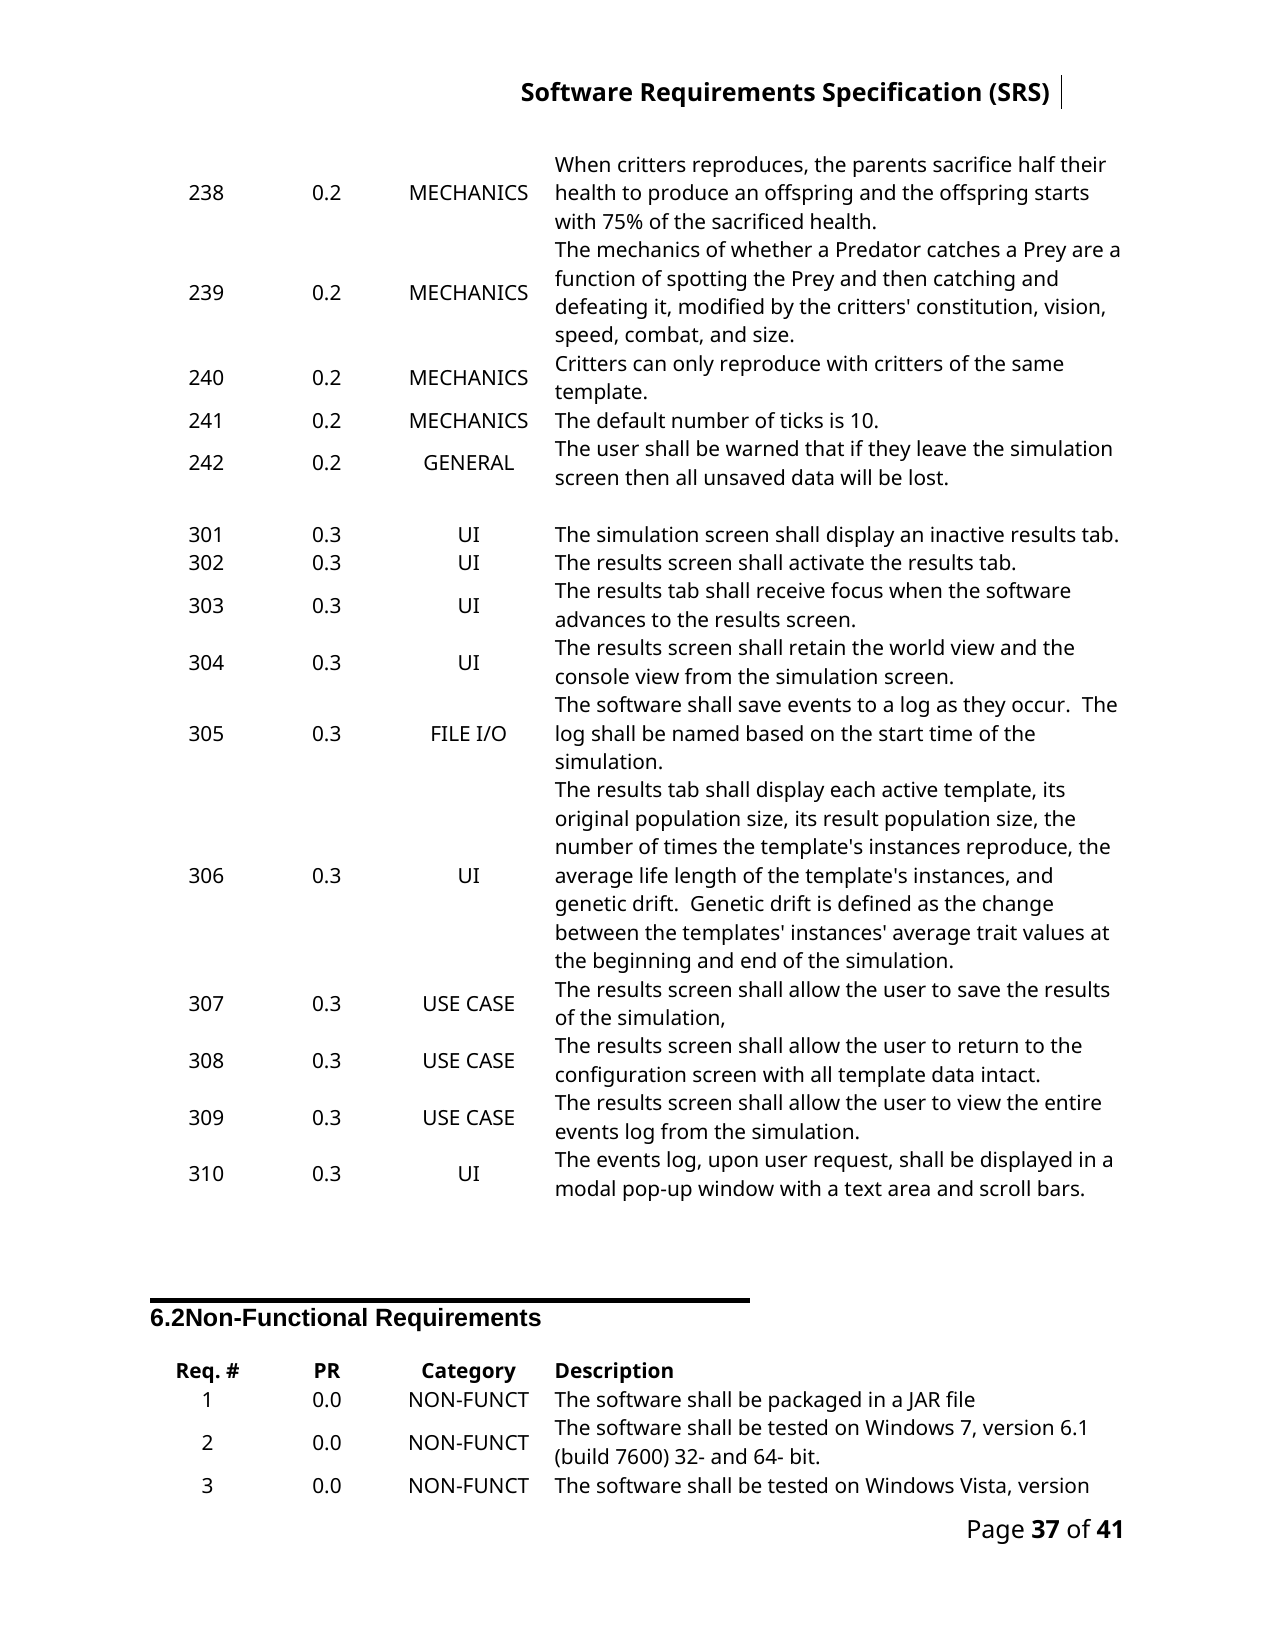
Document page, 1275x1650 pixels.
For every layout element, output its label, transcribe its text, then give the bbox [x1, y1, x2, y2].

table_cell The simulation screen shall display an inactive results tab. [551, 520, 1127, 548]
table_cell USE CASE [386, 1032, 551, 1088]
table_cell The results screen shall retain the world view and the console view from the simulation screen. [551, 634, 1127, 690]
table_cell 302 [145, 548, 267, 577]
table_cell 0.3 [267, 690, 386, 776]
table_cell 301 [145, 520, 267, 548]
table_cell NON-FUNCT [386, 1414, 551, 1470]
table_cell The user shall be warned that if they leave the simulation screen then all unsaved data will be lost. [551, 434, 1127, 491]
table_cell MECHANICS [386, 406, 551, 434]
table_cell [551, 491, 1127, 520]
table_cell The results screen shall allow the user to view the entire events log from the simulation. [551, 1089, 1127, 1145]
table_cell 2 [147, 1414, 268, 1470]
table_cell NON-FUNCT [386, 1385, 551, 1413]
table_cell 242 [145, 434, 267, 491]
table_cell 0.0 [268, 1470, 386, 1500]
table_cell The software shall save events to a log as they occur. The log shall be named based on the start time of the simulation. [551, 690, 1127, 776]
table_cell 0.3 [267, 776, 386, 975]
table_cell The results screen shall activate the results tab. [551, 548, 1127, 577]
table_cell UI [386, 520, 551, 548]
table_cell 0.0 [268, 1414, 386, 1470]
table_cell 306 [145, 776, 267, 975]
table_cell [267, 491, 386, 520]
table_cell 0.2 [267, 434, 386, 491]
table_cell 0.3 [267, 975, 386, 1032]
table_header Description [551, 1357, 1127, 1385]
table_cell The results tab shall receive focus when the software advances to the results screen. [551, 577, 1127, 633]
table_cell 307 [145, 975, 267, 1032]
table_cell The mechanics of whether a Predator catches a Prey are a function of spotting the Prey and then catching and defeating it, modified by the critters' constitution, vision, speed, combat, and size. [551, 235, 1127, 349]
table_cell 238 [145, 150, 267, 235]
table_cell MECHANICS [386, 349, 551, 406]
table_cell 0.3 [267, 1145, 386, 1202]
table_cell When critters reproduces, the parents sacrifice half their health to produce an offspring and the offspring starts with 75% of the sacrificed health. [551, 150, 1127, 235]
table_cell The results tab shall display each active template, its original population size, its result population size, the number of times the template's instances reproduce, the average life length of the template's instances, and genetic drift. Genetic drift is defined as the change between the templates' instances' average trait values at the beginning and end of the simulation. [551, 776, 1127, 975]
table_cell The default number of ticks is 10. [551, 406, 1127, 434]
table_cell 0.2 [267, 235, 386, 349]
table_cell 0.3 [267, 548, 386, 577]
table_cell [145, 491, 267, 520]
table_cell 0.3 [267, 577, 386, 633]
table_cell UI [386, 548, 551, 577]
table_cell 0.2 [267, 406, 386, 434]
table_cell 0.3 [267, 520, 386, 548]
table_cell USE CASE [386, 975, 551, 1032]
table_cell 0.2 [267, 150, 386, 235]
table_cell 0.2 [267, 349, 386, 406]
table_cell MECHANICS [386, 235, 551, 349]
table_cell 308 [145, 1032, 267, 1088]
subtitle Non-Functional Requirements [150, 1303, 750, 1332]
table_cell The results screen shall allow the user to return to the configuration screen with all template data intact. [551, 1032, 1127, 1088]
table_cell UI [386, 577, 551, 633]
table_header PR [268, 1357, 386, 1385]
table_cell 304 [145, 634, 267, 690]
table_cell 0.3 [267, 1032, 386, 1088]
table_cell 310 [145, 1145, 267, 1202]
table_cell FILE I/O [386, 690, 551, 776]
table_cell UI [386, 776, 551, 975]
table_header Req. # [147, 1357, 268, 1385]
table_cell The software shall be packaged in a JAR file [551, 1385, 1127, 1413]
table_cell 240 [145, 349, 267, 406]
table_cell 1 [147, 1385, 268, 1413]
table_cell The software shall be tested on Windows 7, version 6.1 (build 7600) 32- and 64- bit. [551, 1414, 1127, 1470]
table_cell 309 [145, 1089, 267, 1145]
table_cell The software shall be tested on Windows Vista, version [551, 1470, 1127, 1500]
table_cell 0.3 [267, 1089, 386, 1145]
table_cell The events log, upon user request, shall be displayed in a modal pop-up window with a text area and scroll bars. [551, 1145, 1127, 1202]
table_cell 241 [145, 406, 267, 434]
table_cell NON-FUNCT [386, 1470, 551, 1500]
table_cell USE CASE [386, 1089, 551, 1145]
table_cell The results screen shall allow the user to save the results of the simulation, [551, 975, 1127, 1032]
table_cell [386, 491, 551, 520]
table_cell Critters can only reproduce with critters of the same template. [551, 349, 1127, 406]
table_cell MECHANICS [386, 150, 551, 235]
table_cell GENERAL [386, 434, 551, 491]
table_cell 303 [145, 577, 267, 633]
table_cell 0.3 [267, 634, 386, 690]
table_header Category [386, 1357, 551, 1385]
table_cell 3 [147, 1470, 268, 1500]
table_cell UI [386, 634, 551, 690]
table_cell 0.0 [268, 1385, 386, 1413]
table_cell 239 [145, 235, 267, 349]
table_cell 305 [145, 690, 267, 776]
table_cell UI [386, 1145, 551, 1202]
